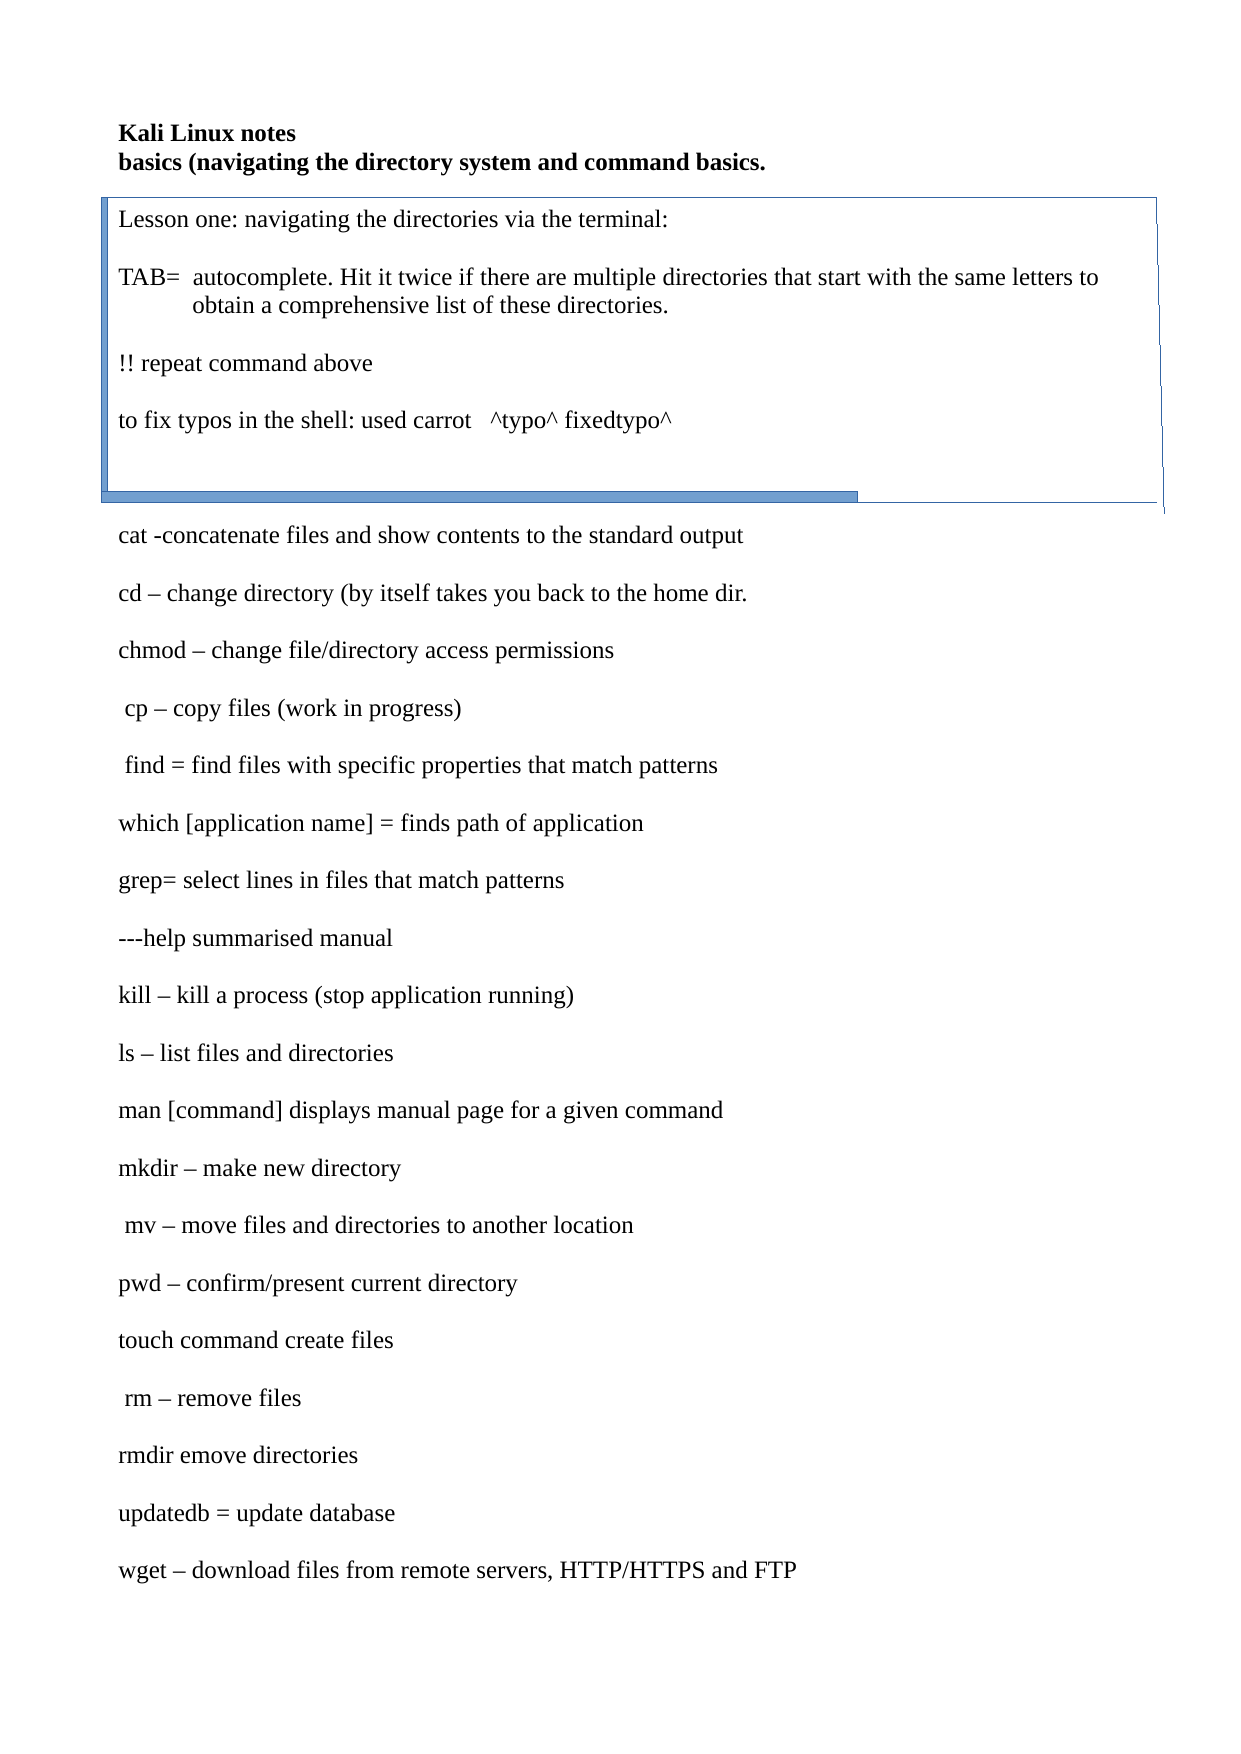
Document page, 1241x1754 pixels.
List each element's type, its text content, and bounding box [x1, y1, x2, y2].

text Lesson one: navigating the directories via the terminal: [118, 204, 1122, 233]
text pwd – confirm/present current directory [118, 1268, 1122, 1297]
text man [command] displays manual page for a given command [118, 1096, 1122, 1124]
text cd – change directory (by itself takes you back to the home dir. [118, 578, 1122, 607]
text !! repeat command above [118, 348, 1122, 377]
text ---help summarised manual [118, 923, 1122, 952]
text find = find files with specific properties that match patterns [118, 751, 1122, 779]
text cp – copy files (work in progress) [118, 693, 1122, 722]
text updatedb = update database [118, 1498, 1122, 1527]
text mv – move files and directories to another location [118, 1211, 1122, 1239]
text basics (navigating the directory system and command basics. [118, 147, 1122, 176]
text grep= select lines in files that match patterns [118, 866, 1122, 894]
text mkdir – make new directory [118, 1153, 1122, 1182]
text cat -concatenate files and show contents to the standard output [118, 521, 1122, 549]
text TAB= autocomplete. Hit it twice if there are multiple directories that start with the same letters to obtain a comprehensive list of these directories. [118, 262, 1122, 319]
text wget – download files from remote servers, HTTP/HTTPS and FTP [118, 1556, 1122, 1584]
text touch command create files [118, 1326, 1122, 1354]
text to fix typos in the shell: used carrot ^typo^ fixedtypo^ [118, 406, 1122, 434]
text rm – remove files [118, 1383, 1122, 1412]
text Kali Linux notes [118, 118, 1122, 147]
text rmdir emove directories [118, 1441, 1122, 1469]
text kill – kill a process (stop application running) [118, 981, 1122, 1009]
text ls – list files and directories [118, 1038, 1122, 1067]
text which [application name] = finds path of application [118, 808, 1122, 837]
text chmod – change file/directory access permissions [118, 636, 1122, 664]
